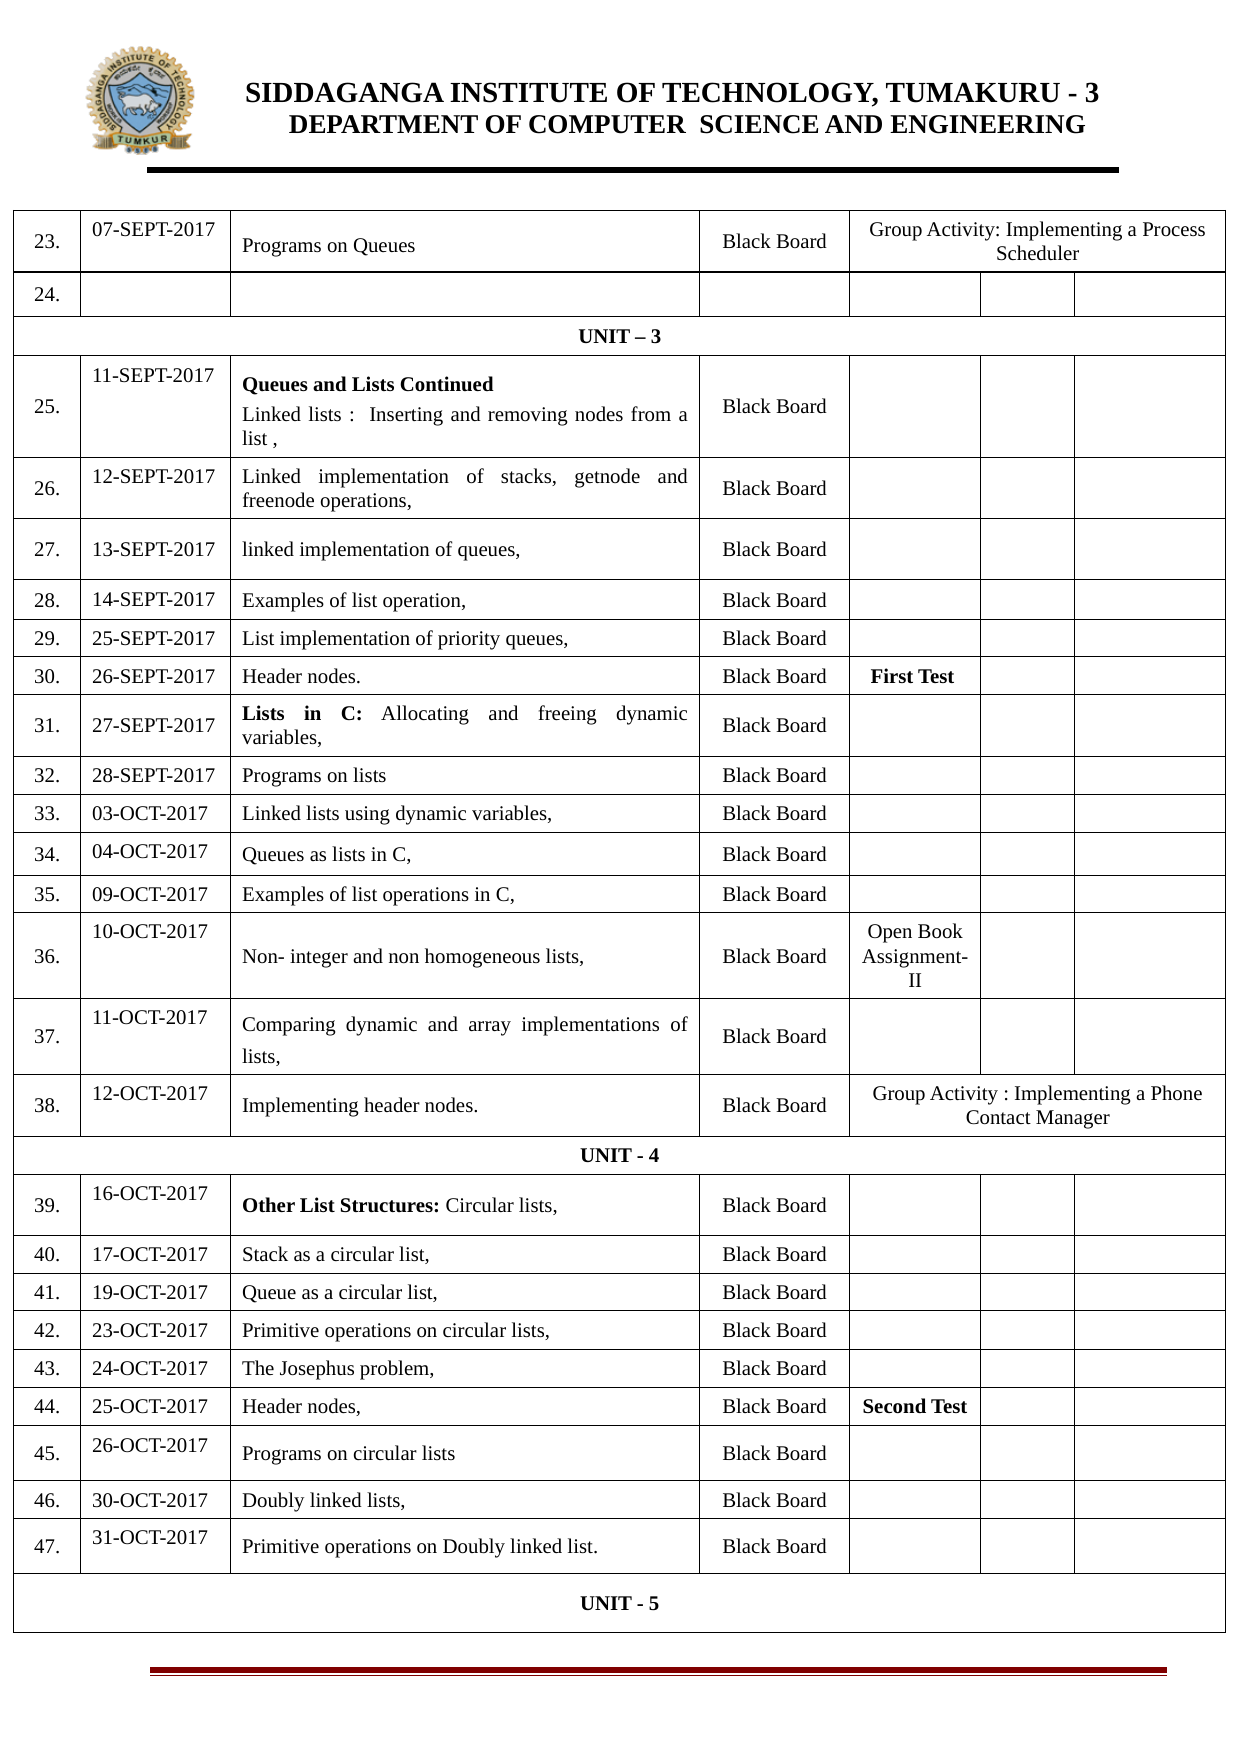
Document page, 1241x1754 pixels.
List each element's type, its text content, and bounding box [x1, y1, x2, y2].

table_cell [700, 273, 849, 316]
table_cell 26-SEPT-2017 [81, 657, 230, 694]
table_cell Queue as a circular list, [231, 1274, 699, 1310]
table_cell Black Board [700, 620, 849, 656]
table_cell 36. [14, 913, 80, 998]
table_cell [981, 876, 1074, 912]
table_cell [981, 1274, 1074, 1310]
table_cell [850, 795, 980, 832]
table_cell Black Board [700, 833, 849, 874]
table_cell [850, 620, 980, 656]
table_cell [981, 1175, 1074, 1235]
table_cell [981, 757, 1074, 794]
table_cell 04-OCT-2017 [81, 833, 230, 874]
table_cell [981, 1350, 1074, 1387]
table_cell 46. [14, 1481, 80, 1518]
table_cell 35. [14, 876, 80, 912]
table_cell Other List Structures: Circular lists, [231, 1175, 699, 1235]
table_cell 25. [14, 356, 80, 457]
table_cell [81, 273, 230, 316]
table_cell [981, 1481, 1074, 1518]
table_cell Programs on circular lists [231, 1426, 699, 1480]
table_cell 03-OCT-2017 [81, 795, 230, 832]
table_cell [981, 657, 1074, 694]
table_cell 27. [14, 519, 80, 579]
table_cell [1075, 1519, 1225, 1573]
table_cell 26-OCT-2017 [81, 1426, 230, 1480]
table_cell UNIT - 4 [14, 1137, 1225, 1174]
table_cell [850, 1274, 980, 1310]
table_cell [1075, 1175, 1225, 1235]
table_cell [1075, 999, 1225, 1074]
table_cell Black Board [700, 876, 849, 912]
table_cell 11-OCT-2017 [81, 999, 230, 1074]
table_cell Black Board [700, 1481, 849, 1518]
table_cell List implementation of priority queues, [231, 620, 699, 656]
table_cell [850, 273, 980, 316]
table_cell [850, 876, 980, 912]
table_cell 34. [14, 833, 80, 874]
table_cell Lists in C: Allocating and freeing dynamic variables, [231, 695, 699, 756]
table_cell Black Board [700, 999, 849, 1074]
table_cell UNIT - 5 [14, 1574, 1225, 1632]
table_cell 12-SEPT-2017 [81, 458, 230, 518]
table_cell [850, 1426, 980, 1480]
table_cell 13-SEPT-2017 [81, 519, 230, 579]
table_cell 31. [14, 695, 80, 756]
table_cell 38. [14, 1075, 80, 1136]
table_cell Group Activity: Implementing a Process Scheduler [850, 211, 1225, 271]
table_cell 25-SEPT-2017 [81, 620, 230, 656]
table_cell Open Book Assignment-II [850, 913, 980, 998]
table_cell [981, 580, 1074, 619]
table_cell 42. [14, 1311, 80, 1348]
table_cell 28-SEPT-2017 [81, 757, 230, 794]
table_cell [231, 273, 699, 316]
table_cell [850, 695, 980, 756]
table_cell 45. [14, 1426, 80, 1480]
table_cell Black Board [700, 211, 849, 271]
table_cell 39. [14, 1175, 80, 1235]
table_cell Black Board [700, 1075, 849, 1136]
table_cell 32. [14, 757, 80, 794]
table_cell [981, 620, 1074, 656]
table_cell 14-SEPT-2017 [81, 580, 230, 619]
table_cell [1075, 519, 1225, 579]
table_cell [1075, 795, 1225, 832]
table_cell [1075, 657, 1225, 694]
table_cell 23-OCT-2017 [81, 1311, 230, 1348]
table_cell Queues as lists in C, [231, 833, 699, 874]
table_cell Black Board [700, 1388, 849, 1425]
table_cell [850, 999, 980, 1074]
table_cell Group Activity : Implementing a Phone Contact Manager [850, 1075, 1225, 1136]
table_cell Header nodes, [231, 1388, 699, 1425]
table_cell 12-OCT-2017 [81, 1075, 230, 1136]
table_cell Linked implementation of stacks, getnode and freenode operations, [231, 458, 699, 518]
table_cell 30-OCT-2017 [81, 1481, 230, 1518]
table_cell [850, 356, 980, 457]
table_cell 07-SEPT-2017 [81, 211, 230, 271]
table_cell 37. [14, 999, 80, 1074]
table_cell [850, 519, 980, 579]
table_cell [981, 1426, 1074, 1480]
table_cell Stack as a circular list, [231, 1236, 699, 1273]
table_cell [981, 1388, 1074, 1425]
table_cell [1075, 1274, 1225, 1310]
table_cell 10-OCT-2017 [81, 913, 230, 998]
table_cell Primitive operations on circular lists, [231, 1311, 699, 1348]
table_cell Black Board [700, 1519, 849, 1573]
table_cell 23. [14, 211, 80, 271]
table_cell [981, 1519, 1074, 1573]
table_cell 19-OCT-2017 [81, 1274, 230, 1310]
table_cell [1075, 757, 1225, 794]
table_cell Programs on lists [231, 757, 699, 794]
table_cell Examples of list operations in C, [231, 876, 699, 912]
table_cell 09-OCT-2017 [81, 876, 230, 912]
table_cell Black Board [700, 1274, 849, 1310]
table_cell [981, 833, 1074, 874]
table_cell Black Board [700, 695, 849, 756]
table_cell 30. [14, 657, 80, 694]
table_cell 28. [14, 580, 80, 619]
table_cell [981, 273, 1074, 316]
table_cell First Test [850, 657, 980, 694]
table_cell The Josephus problem, [231, 1350, 699, 1387]
table_cell Black Board [700, 519, 849, 579]
table_cell 16-OCT-2017 [81, 1175, 230, 1235]
table_cell [1075, 695, 1225, 756]
table_cell [1075, 1350, 1225, 1387]
table_cell [981, 356, 1074, 457]
table_cell [850, 1481, 980, 1518]
table_cell [1075, 1388, 1225, 1425]
table_cell 41. [14, 1274, 80, 1310]
table_cell Queues and Lists Continued Linked lists : Inserting and removing nodes from a list , [231, 356, 699, 457]
table_cell UNIT – 3 [14, 317, 1225, 355]
table_cell [1075, 913, 1225, 998]
table_cell 47. [14, 1519, 80, 1573]
table_cell [850, 757, 980, 794]
table_cell [981, 458, 1074, 518]
table_cell Non- integer and non homogeneous lists, [231, 913, 699, 998]
table_cell [1075, 876, 1225, 912]
table_cell [981, 1236, 1074, 1273]
table_cell [981, 1311, 1074, 1348]
table_cell [1075, 620, 1225, 656]
table_cell Black Board [700, 1175, 849, 1235]
table_cell [981, 695, 1074, 756]
table_cell 44. [14, 1388, 80, 1425]
table_cell Header nodes. [231, 657, 699, 694]
table_cell [850, 1350, 980, 1387]
table_cell [1075, 1236, 1225, 1273]
table_cell [1075, 273, 1225, 316]
table_cell 31-OCT-2017 [81, 1519, 230, 1573]
table_cell Black Board [700, 1236, 849, 1273]
table_cell 17-OCT-2017 [81, 1236, 230, 1273]
table_cell [1075, 1311, 1225, 1348]
picture [82, 44, 198, 155]
table_cell Black Board [700, 356, 849, 457]
table_cell Black Board [700, 1311, 849, 1348]
table_cell 26. [14, 458, 80, 518]
table_cell Linked lists using dynamic variables, [231, 795, 699, 832]
table_cell Black Board [700, 580, 849, 619]
table_cell Black Board [700, 1350, 849, 1387]
table_cell [850, 1175, 980, 1235]
table_cell [1075, 580, 1225, 619]
table_cell 29. [14, 620, 80, 656]
table_cell [1075, 1481, 1225, 1518]
table_cell Doubly linked lists, [231, 1481, 699, 1518]
table_cell 24-OCT-2017 [81, 1350, 230, 1387]
table_cell 27-SEPT-2017 [81, 695, 230, 756]
table_cell [850, 1236, 980, 1273]
table_cell Programs on Queues [231, 211, 699, 271]
table_cell Second Test [850, 1388, 980, 1425]
table_cell 11-SEPT-2017 [81, 356, 230, 457]
table_cell [850, 1519, 980, 1573]
table_cell Comparing dynamic and array implementations of lists, [231, 999, 699, 1074]
table_cell 33. [14, 795, 80, 832]
table_cell Implementing header nodes. [231, 1075, 699, 1136]
table_cell [1075, 356, 1225, 457]
table_cell [981, 795, 1074, 832]
table_cell [981, 999, 1074, 1074]
table_cell 40. [14, 1236, 80, 1273]
table_cell [850, 1311, 980, 1348]
table_cell 24. [14, 273, 80, 316]
table_cell Black Board [700, 1426, 849, 1480]
table_cell [850, 458, 980, 518]
table_cell [1075, 833, 1225, 874]
table_cell [1075, 458, 1225, 518]
table_cell [981, 913, 1074, 998]
table_cell Black Board [700, 757, 849, 794]
table_cell Examples of list operation, [231, 580, 699, 619]
table_cell [981, 519, 1074, 579]
table_cell [1075, 1426, 1225, 1480]
table_cell [850, 580, 980, 619]
table_cell 43. [14, 1350, 80, 1387]
table_cell Black Board [700, 458, 849, 518]
table_cell [850, 833, 980, 874]
table_cell 25-OCT-2017 [81, 1388, 230, 1425]
table_cell Black Board [700, 913, 849, 998]
table_cell Black Board [700, 795, 849, 832]
table_cell Primitive operations on Doubly linked list. [231, 1519, 699, 1573]
table_cell Black Board [700, 657, 849, 694]
table_cell linked implementation of queues, [231, 519, 699, 579]
